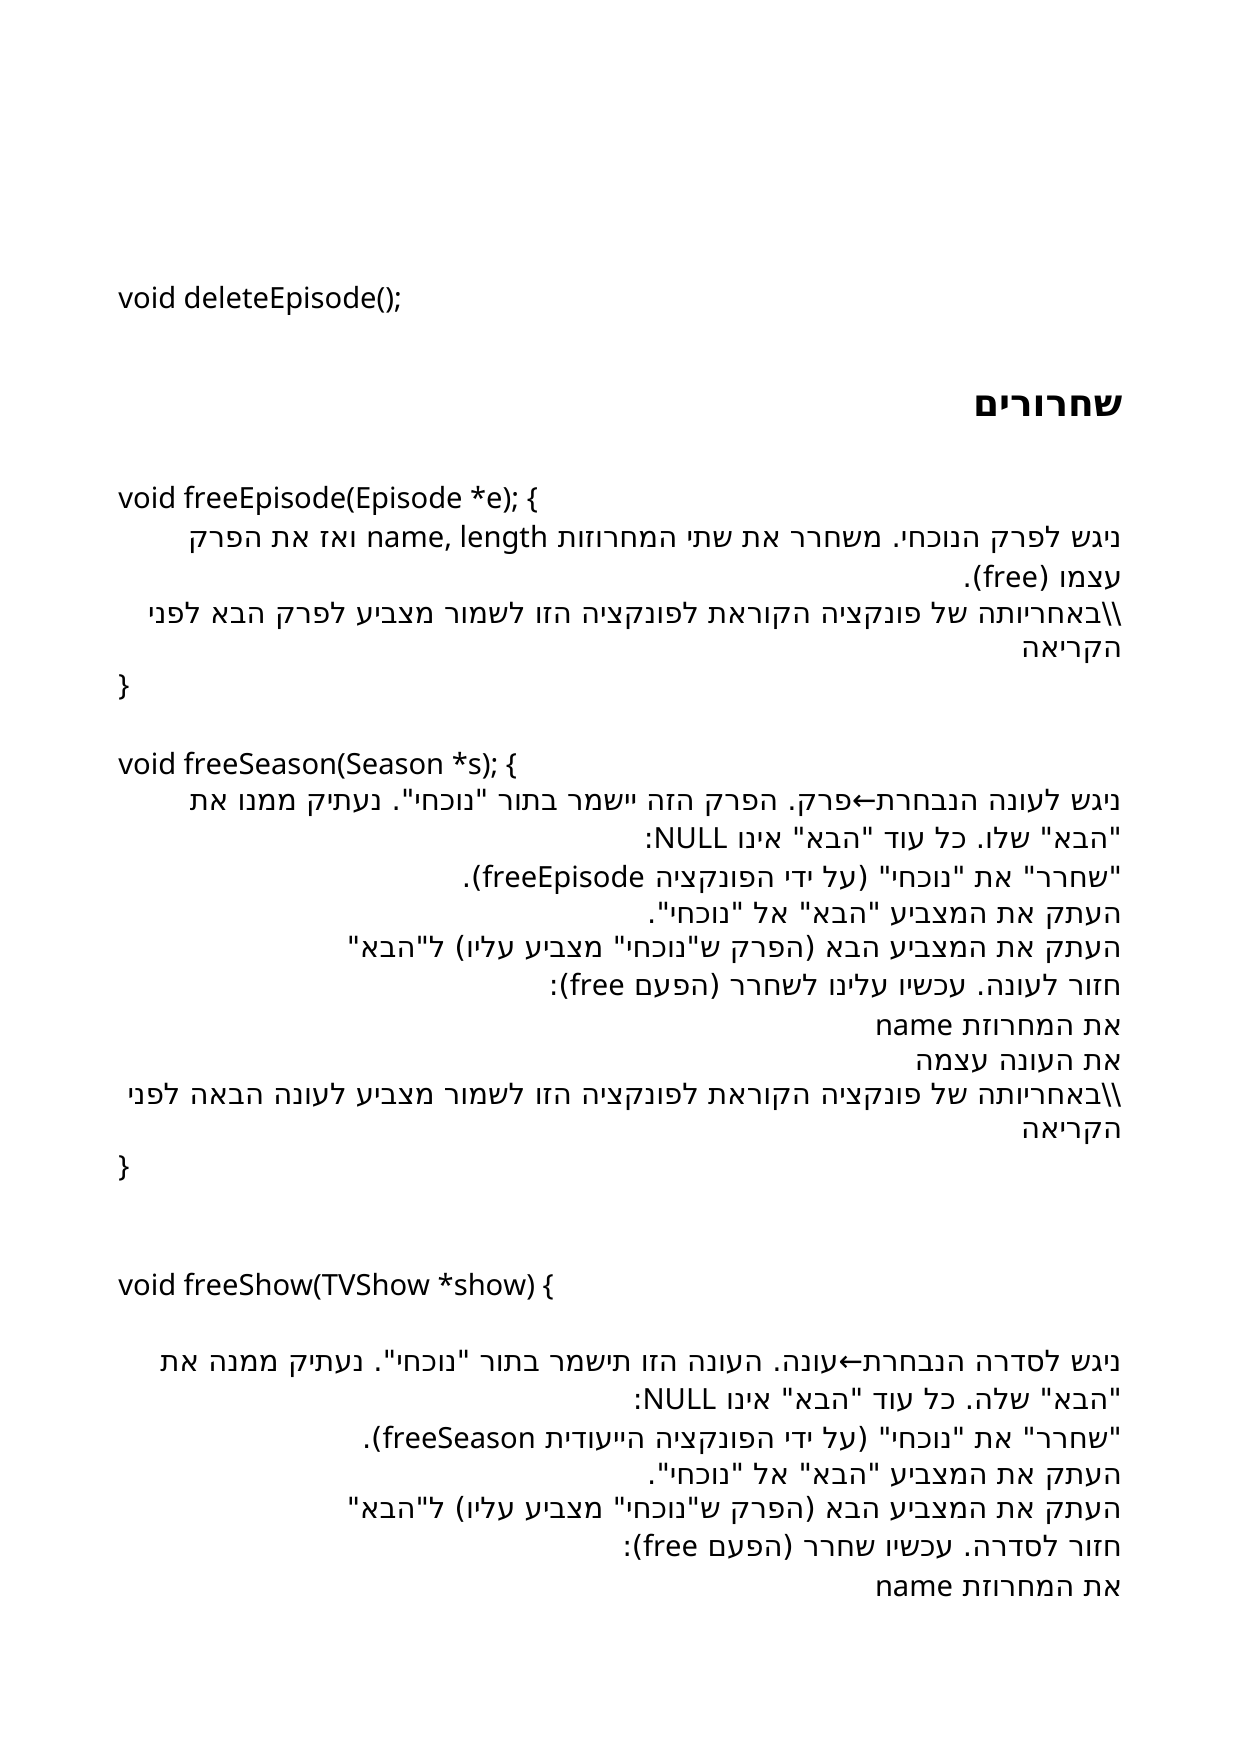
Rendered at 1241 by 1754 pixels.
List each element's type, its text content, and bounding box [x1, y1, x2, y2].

text את המחרוזת name [118, 1004, 1122, 1044]
text העתק את המצביע הבא (הפרק ש"נוכחי" מצביע עליו) ל"הבא" [118, 1491, 1122, 1525]
text } [118, 664, 1122, 704]
text "שחרר" את "נוכחי" (על ידי הפונקציה freeEpisode). [118, 857, 1122, 896]
text את העונה עצמה [118, 1044, 1122, 1078]
text העתק את המצביע "הבא" אל "נוכחי". [118, 896, 1122, 930]
text void deleteEpisode(); [118, 277, 1122, 317]
text void freeSeason(Season *s); { [118, 743, 1122, 783]
text void freeEpisode(Episode *e); { [118, 477, 1122, 517]
text העתק את המצביע הבא (הפרק ש"נוכחי" מצביע עליו) ל"הבא" [118, 930, 1122, 964]
text ניגש לפרק הנוכחי. משחרר את שתי המחרוזות name, length ואז את הפרק עצמו (free). [118, 517, 1122, 596]
subtitle שחרורים [118, 381, 1122, 425]
text העתק את המצביע "הבא" אל "נוכחי". [118, 1457, 1122, 1491]
text חזור לסדרה. עכשיו שחרר (הפעם free): [118, 1525, 1122, 1565]
text ניגש לעונה הנבחרת←פרק. הפרק הזה יישמר בתור "נוכחי". נעתיק ממנו את "הבא" שלו. כל עוד "הבא" אינו NULL: [118, 783, 1122, 857]
text \\באחריותה של פונקציה הקוראת לפונקציה הזו לשמור מצביע לפרק הבא לפני הקריאה [118, 596, 1122, 664]
text חזור לעונה. עכשיו עלינו לשחרר (הפעם free): [118, 964, 1122, 1004]
text \\באחריותה של פונקציה הקוראת לפונקציה הזו לשמור מצביע לעונה הבאה לפני הקריאה [118, 1078, 1122, 1146]
text void freeShow(TVShow *show) { [118, 1265, 1122, 1304]
text את המחרוזת name [118, 1565, 1122, 1605]
text ניגש לסדרה הנבחרת←עונה. העונה הזו תישמר בתור "נוכחי". נעתיק ממנה את "הבא" שלה. כל עוד "הבא" אינו NULL: [118, 1344, 1122, 1418]
text } [118, 1146, 1122, 1185]
text "שחרר" את "נוכחי" (על ידי הפונקציה הייעודית freeSeason). [118, 1418, 1122, 1457]
